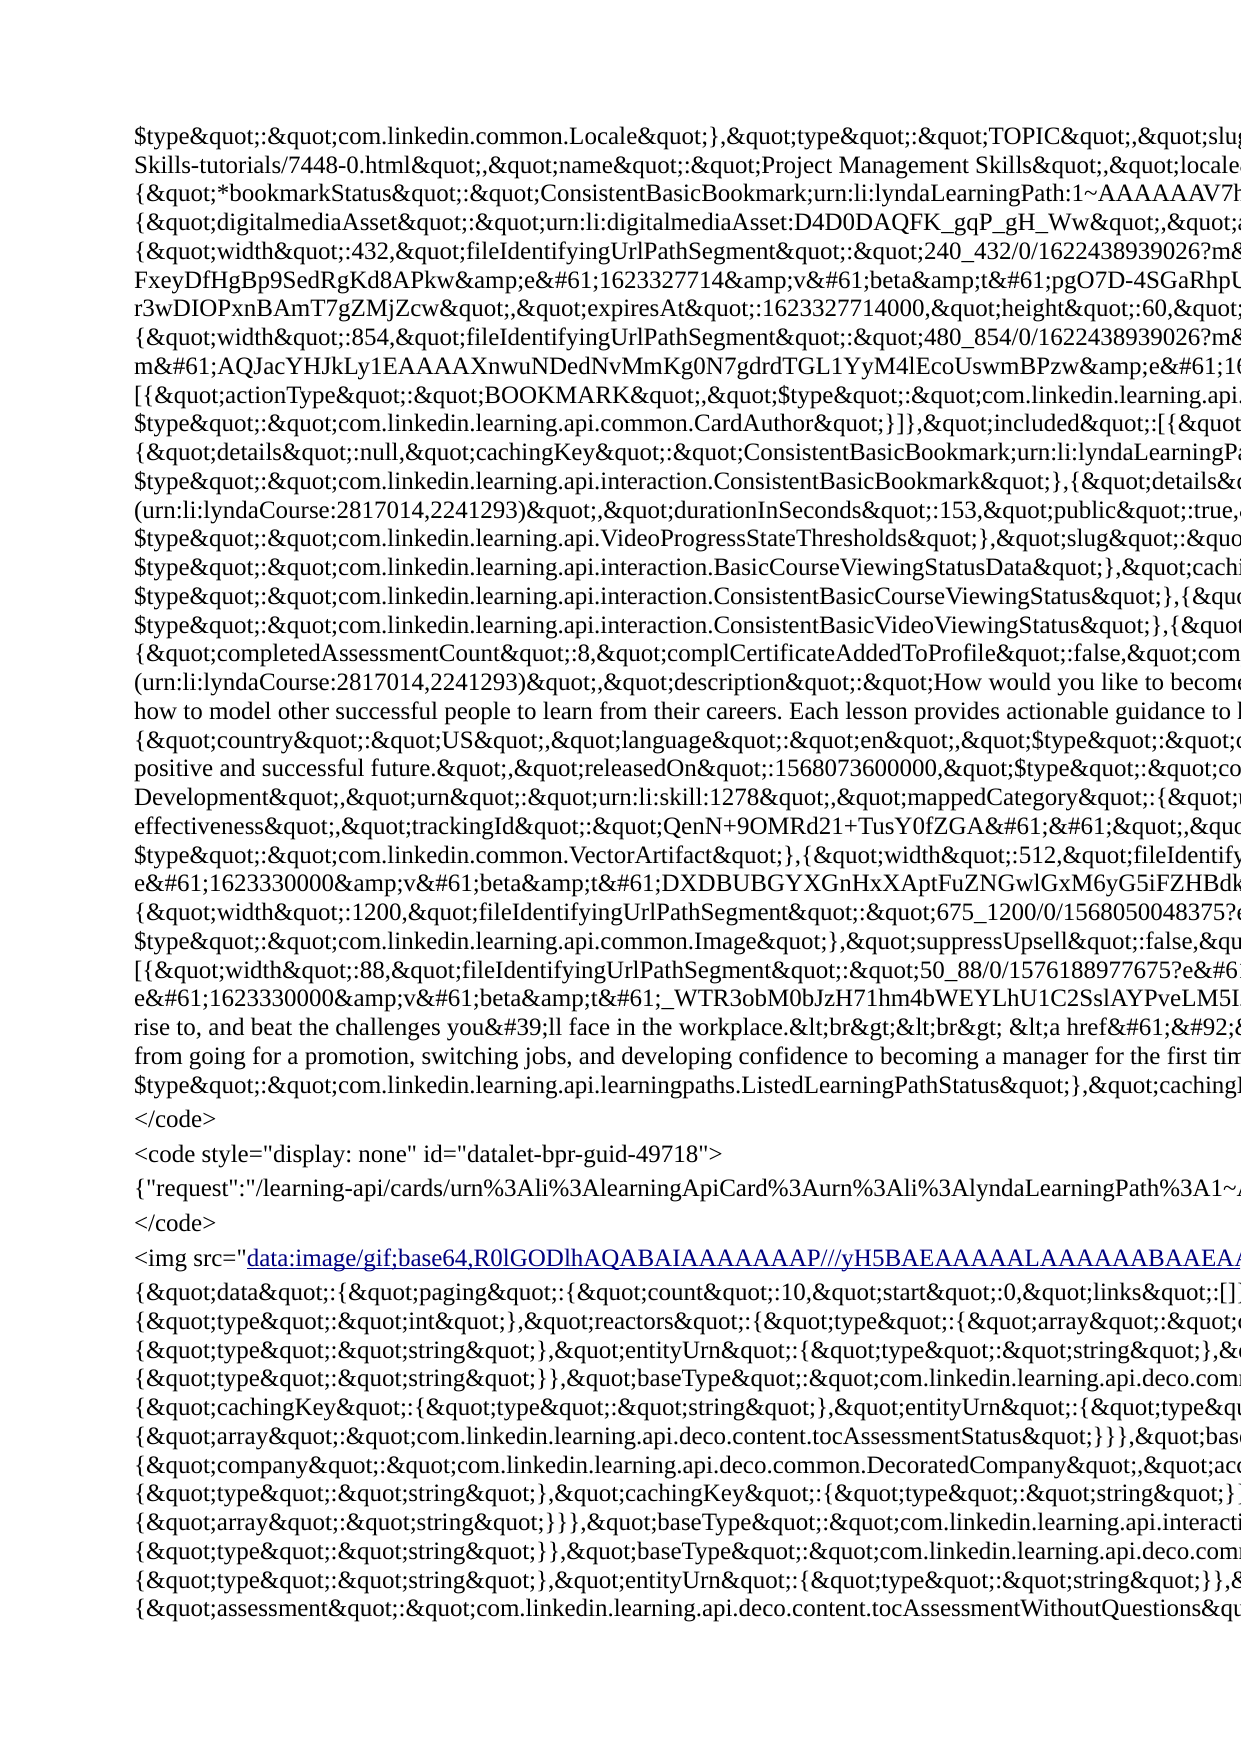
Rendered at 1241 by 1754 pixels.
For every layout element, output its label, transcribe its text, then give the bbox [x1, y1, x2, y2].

table_cell [118, 1205, 131, 1240]
table_cell </code> [131, 1205, 1240, 1240]
table_cell [118, 118, 131, 1101]
table_cell <code style="display: none" id="datalet-bpr-guid-49718"> [131, 1136, 1240, 1171]
table_cell [118, 1136, 131, 1171]
table_cell [118, 1171, 131, 1205]
table_cell [118, 1240, 131, 1274]
table_cell [118, 1101, 131, 1136]
table_cell <img src="data:image/gif;base64,R0lGODlhAQABAIAAAAAAAP///yH5BAEAAAAALAAAAAABAAEAAAIBRAA7" style="display: none" class="datalet-bpr-guid-49718"><code style="display: none" id="bpr-guid-49719"> [131, 1240, 1240, 1274]
table_cell {"request":"/learning-api/cards/urn%3Ali%3AlearningApiCard%3Aurn%3Ali%3AlyndaLearningPath%3A1~AAAAAAV7h5o%3D468765","status":200,"body":"bpr-guid-49718","method":"GET"} [131, 1171, 1240, 1205]
table_cell [118, 1274, 131, 1625]
table_cell </code> [131, 1101, 1240, 1136]
table_cell {&quot;data&quot;:{&quot;parent&quot;:null,&quot;externalLink&quot;:null,&quot;difficultyLevel&quot;:null,&quot;trackingUrn&quot;:&quot;urn:li:lyndaLearningPath:1~AAAAAAV7h5o&#61;468765&quot;,&quot;description&quot;:{&quot;text&quot;:&quot;Soft skills development is an essential component of our curriculum. You&#39;ll have the opportunity to diagnose your skills for strengths and areas for growth. Based on this diagnostic assessment, you will write your learning goals You should spend 1-2 hours engaging in online learning, working towards your learning goals, and then 1-2 hours in-person engaging in collaborative work with peers. Coaching circles will take place on Wednesdays, please complete online work before Wednesday morning.&quot;,&quot;$type&quot;:&quot;com.linkedin.learning.api.common.AnnotatedText&quot;},&quot;childUrns&quot;:null,&quot;localizedEntityName&quot;:&quot;LEARNING PATH&quot;,&quot;inactive&quot;:null,&quot;entityUrn&quot;:&quot;urn:li:lyndaLearningPath:1~AAAAAAV7h5o&#61;468765&quot;,&quot;children&quot;:null,&quot;price&quot;:null,&quot;context&quot;:null,&quot;contentProviderInfo&quot;:null,&quot;socialProof&quot;:null,&quot;brand&quot;:{&quot;name&quot;:&quot;gaudent akeyo at Moringa School&quot;,&quot;logo&quot;:{&quot;source&quot;:{&quot;slices&quot;:[{&quot;dimension&quot;:{&quot;width&quot;:100,&quot;height&quot;:100,&quot;$type&quot;:&quot;com.linkedin.learning.api.common.DimensionInfo&quot;},&quot;url&quot;:&quot;https://media-exp3.licdn.com/dms/image/C4D03AQEO1DTX2_5vfg/profile-displayphoto-shrink_100_100/0/1620140315686?e&#61;1628726400&amp;v&#61;beta&amp;t&#61;eSHhvT4B1Li5OS77vS0GwIRSL8wJolnq27LaMu2R1U8&quot;,&quot;$type&quot;:&quot;com.linkedin.learning.api.common.ImageSlice&quot;},{&quot;dimension&quot;:{&quot;width&quot;:200,&quot;height&quot;:200,&quot;$type&quot;:&quot;com.linkedin.learning.api.common.DimensionInfo&quot;},&quot;url&quot;:&quot;https://media-exp3.licdn.com/dms/image/C4D03AQEO1DTX2_5vfg/profile-displayphoto-shrink_200_200/0/1620140315686?e&#61;1628726400&amp;v&#61;beta&amp;t&#61;GDldNcgWmEVhd9bfk_ecSL2YRIHkuSAegv_HaGivkqw&quot;,&quot;$type&quot;:&quot;com.linkedin.learning.api.common.ImageSlice&quot;},{&quot;dimension&quot;:{&quot;width&quot;:400,&quot;height&quot;:400,&quot;$type&quot;:&quot;com.linkedin.learning.api.common.DimensionInfo&quot;},&quot;url&quot;:&quot;https://media-exp3.licdn.com/dms/image/C4D03AQEO1DTX2_5vfg/profile-displayphoto-shrink_400_400/0/1620140315686?e&#61;1628726400&amp;v&#61;beta&amp;t&#61;-yMLBgBn0CpAWe4_m7gUU_ZKn-MRkL0mxyS26nx7MQM&quot;,&quot;$type&quot;:&quot;com.linkedin.learning.api.common.ImageSlice&quot;},{&quot;dimension&quot;:{&quot;width&quot;:800,&quot;height&quot;:800,&quot;$type&quot;:&quot;com.linkedin.learning.api.common.DimensionInfo&quot;},&quot;url&quot;:&quot;https://media-exp3.licdn.com/dms/image/C4D03AQEO1DTX2_5vfg/profile-displayphoto-shrink_800_800/0/1620140315686?e&#61;1628726400&amp;v&#61;beta&amp;t&#61;XtUIj-CQTpDia70RQ3F5pTUmPwFWsMHdlqSwU4tBoO0&quot;,&quot;$type&quot;:&quot;com.linkedin.learning.api.common.ImageSlice&quot;}],&quot;$type&quot;:&quot;com.linkedin.learning.api.common.SizedImage&quot;},&quot;$type&quot;:&quot;com.linkedin.learning.api.common.Image&quot;},&quot;type&quot;:&quot;PROFILE&quot;,&quot;annotatedName&quot;:{&quot;attributes&quot;:[],&quot;text&quot;:&quot;gaudent akeyo at Moringa School&quot;,&quot;$type&quot;:&quot;com.linkedin.learning.api.text.AttributedText&quot;},&quot;$type&quot;:&quot;com.linkedin.learning.api.common.Brand&quot;},&quot;headline&quot;:{&quot;title&quot;:{&quot;text&quot;:&quot;[Prep] Alpha Hybrid Soft Skills Curriculum&quot;,&quot;$type&quot;:&quot;com.linkedin.learning.api.common.AnnotatedText&quot;},&quot;$type&quot;:&quot;com.linkedin.learning.api.common.Headline&quot;},&quot;contentCount&quot;:15,&quot;slug&quot;:&quot;moringa-school-prep-alpha-hybrid-soft-skills-curriculum&quot;,&quot;trackingId&quot;:&quot;DO2Q/0lgQZ2+k3JEINKpMA&#61;&#61;&quot;,&quot;updatedAt&quot;:1623095379775,&quot;annotation&quot;:null,&quot;*bookmark&quot;:&quot;urn:li:learningApiBookmark:urn:li:lyndaLearningPath:1~AAAAAAV7h5o&#61;468765&quot;,&quot;contentInteractionStatus&quot;:null,&quot;visibility&quot;:null,&quot;entityType&quot;:&quot;LEARNING_PATH&quot;,&quot;assignment&quot;:null,&quot;length&quot;:{&quot;duration&quot;:29969,&quot;unit&quot;:&quot;SECOND&quot;,&quot;$type&quot;:&quot;com.linkedin.common.TimeSpan&quot;},&quot;viewerCount&quot;:null,&quot;formattedDescription&quot;:null,&quot;contentSchedule&quot;:null,&quot;navigationDetails&quot;:null,&quot;releasedOn&quot;:null,&quot;$type&quot;:&quot;com.linkedin.learning.api.common.Card&quot;,&quot;badges&quot;:[],&quot;urn&quot;:&quot;urn:li:lyndaLearningPath:1~AAAAAAV7h5o&#61;468765&quot;,&quot;associatedSkills&quot;:[{&quot;name&quot;:&quot;Soft Skills&quot;,&quot;urn&quot;:&quot;urn:li:skill:2976&quot;,&quot;$type&quot;:&quot;com.linkedin.learning.api.BasicSkill&quot;},{&quot;name&quot;:&quot;Curriculum&quot;,&quot;urn&quot;:&quot;urn:li:skill:56056&quot;,&quot;$type&quot;:&quot;com.linkedin.learning.api.BasicSkill&quot;},{&quot;name&quot;:&quot;Personal Development&quot;,&quot;urn&quot;:&quot;urn:li:skill:1278&quot;,&quot;mappedCategory&quot;:{&quot;urn&quot;:&quot;urn:li:lyndaCategory:7327&quot;,&quot;lyndaUrl&quot;:&quot;http://www.lynda.com/Life-Skills-tutorials/7327-0.html&quot;,&quot;name&quot;:&quot;Personal Effectiveness&quot;,&quot;locale&quot;:{&quot;country&quot;:&quot;US&quot;,&quot;language&quot;:&quot;en&quot;,&quot;$type&quot;:&quot;com.linkedin.common.Locale&quot;},&quot;type&quot;:&quot;TOPIC&quot;,&quot;slug&quot;:&quot;personal-effectiveness&quot;,&quot;trackingId&quot;:&quot;6MJD3XJOSfWzGHDIvGhGlw&#61;&#61;&quot;,&quot;$type&quot;:&quot;com.linkedin.learning.api.BasicCategory&quot;},&quot;$type&quot;:&quot;com.linkedin.learning.api.BasicSkill&quot;},{&quot;name&quot;:&quot;Teamwork&quot;,&quot;urn&quot;:&quot;urn:li:skill:921&quot;,&quot;mappedCategory&quot;:{&quot;urn&quot;:&quot;urn:li:lyndaCategory:7429&quot;,&quot;lyndaUrl&quot;:&quot;http://www.lynda.com/Teams-Collaboration-tutorials/7429-0.html&quot;,&quot;name&quot;:&quot;Teams and Collaboration&quot;,&quot;locale&quot;:{&quot;country&quot;:&quot;US&quot;,&quot;language&quot;:&quot;en&quot;,&quot;$type&quot;:&quot;com.linkedin.common.Locale&quot;},&quot;type&quot;:&quot;TOPIC&quot;,&quot;slug&quot;:&quot;teams-and-collaboration&quot;,&quot;trackingId&quot;:&quot;yccZMqLFQbClTUs0M6xpdQ&#61;&#61;&quot;,&quot;$type&quot;:&quot;com.linkedin.learning.api.BasicCategory&quot;},&quot;$type&quot;:&quot;com.linkedin.learning.api.BasicSkill&quot;},{&quot;name&quot;:&quot;Interpersonal Communication&quot;,&quot;urn&quot;:&quot;urn:li:skill:2225&quot;,&quot;$type&quot;:&quot;com.linkedin.learning.api.BasicSkill&quot;},{&quot;name&quot;:&quot;Communication&quot;,&quot;urn&quot;:&quot;urn:li:skill:135&quot;,&quot;mappedCategory&quot;:{&quot;urn&quot;:&quot;urn:li:lyndaCategory:7246&quot;,&quot;lyndaUrl&quot;:&quot;http://www.lynda.com/Communication-tutorials/7246-0.html&quot;,&quot;name&quot;:&quot;Communication&quot;,&quot;locale&quot;:{&quot;country&quot;:&quot;US&quot;,&quot;language&quot;:&quot;en&quot;,&quot;$type&quot;:&quot;com.linkedin.common.Locale&quot;},&quot;type&quot;:&quot;TOPIC&quot;,&quot;slug&quot;:&quot;communication&quot;,&quot;trackingId&quot;:&quot;xSqEa0XXRbiqEveNV8Fz4g&#61;&#61;&quot;,&quot;$type&quot;:&quot;com.linkedin.learning.api.BasicCategory&quot;},&quot;$type&quot;:&quot;com.linkedin.learning.api.BasicSkill&quot;},{&quot;name&quot;:&quot;Project Management&quot;,&quot;urn&quot;:&quot;urn:li:skill:2269&quot;,&quot;mappedCategory&quot;:{&quot;urn&quot;:&quot;urn:li:lyndaCategory:7448&quot;,&quot;lyndaUrl&quot;:&quot;http://www.lynda.com/Project-Management-Skills-tutorials/7448-0.html&quot;,&quot;name&quot;:&quot;Project Management Skills&quot;,&quot;locale&quot;:{&quot;country&quot;:&quot;US&quot;,&quot;language&quot;:&quot;en&quot;,&quot;$type&quot;:&quot;com.linkedin.common.Locale&quot;},&quot;type&quot;:&quot;TOPIC&quot;,&quot;slug&quot;:&quot;project-management-skills&quot;,&quot;trackingId&quot;:&quot;fkmWKvChQZy8o/KMHqMYFw&#61;&#61;&quot;,&quot;$type&quot;:&quot;com.linkedin.learning.api.BasicCategory&quot;},&quot;$type&quot;:&quot;com.linkedin.learning.api.BasicSkill&quot;}],&quot;legacyInteractionStatus&quot;:{&quot;*bookmarkStatus&quot;:&quot;ConsistentBasicBookmark;urn:li:lyndaLearningPath:1~AAAAAAV7h5o&#61;468765&quot;,&quot;*learningPathStatus&quot;:&quot;ConsistentListedLearningPathStatus;urn:li:lyndaLearningPath:1~AAAAAAV7h5o&#61;468765&quot;,&quot;$type&quot;:&quot;com.linkedin.learning.api.common.LegacyInteractionStatuses&quot;},&quot;cachingKey&quot;:&quot;urn:li:learningApiCard:urn:li:lyndaLearningPath:1~AAAAAAV7h5o&#61;468765&quot;,&quot;thumbnails&quot;:[{&quot;source&quot;:{&quot;digitalmediaAsset&quot;:&quot;urn:li:digitalmediaAsset:D4D0DAQFK_gqP_gH_Ww&quot;,&quot;artifacts&quot;:[{&quot;width&quot;:512,&quot;fileIdentifyingUrlPathSegment&quot;:&quot;288_512/0/1622438939026?m&#61;AQKZAz0HTMkj2QAAAXnwuNDd-2rqOy3NlMlhuyIss6Om3agaqPLPJwQ1Pg&amp;e&#61;1623327714&amp;v&#61;beta&amp;t&#61;qxYn__5hLSMTWdZQ8D2-kpC8G_nERITYfs6vOESkRG0&quot;,&quot;expiresAt&quot;:1623327714000,&quot;height&quot;:288,&quot;$type&quot;:&quot;com.linkedin.common.VectorArtifact&quot;},{&quot;width&quot;:432,&quot;fileIdentifyingUrlPathSegment&quot;:&quot;240_432/0/1622438939026?m&#61;AQI3SQGfC_baxgAAAXnwuNDdHTBh3zMtcAixIdTwvlTljhn3NuflxbNmfQ&amp;e&#61;1623327714&amp;v&#61;beta&amp;t&#61;yOrX2guuEUbSWZllLmD3NhpHArUk329BO93pHV8ZyUw&quot;,&quot;expiresAt&quot;:1623327714000,&quot;height&quot;:240,&quot;$type&quot;:&quot;com.linkedin.common.VectorArtifact&quot;},{&quot;width&quot;:256,&quot;fileIdentifyingUrlPathSegment&quot;:&quot;144_256/0/1622438939026?m&#61;AQLQ_Lb34WKONgAAAXnwuNDdtxeP1jlgAo-FxeyDfHgBp9SedRgKd8APkw&amp;e&#61;1623327714&amp;v&#61;beta&amp;t&#61;pgO7D-4SGaRhpUTSoNxAQU1CNhnWJjtZu7iqGdAsbmY&quot;,&quot;expiresAt&quot;:1623327714000,&quot;height&quot;:144,&quot;$type&quot;:&quot;com.linkedin.common.VectorArtifact&quot;},{&quot;width&quot;:100,&quot;fileIdentifyingUrlPathSegment&quot;:&quot;60_100/0/1622438939026?m&#61;AQJ43_DfDwxa3wAAAXnwuNDd-pnZvXFEoeKOacT_Ek9YiHzR6z-Spy5arA&amp;e&#61;1623327714&amp;v&#61;beta&amp;t&#61;SgB47771tWVny9QcAe0VY-r3wDIOPxnBAmT7gZMjZcw&quot;,&quot;expiresAt&quot;:1623327714000,&quot;height&quot;:60,&quot;$type&quot;:&quot;com.linkedin.common.VectorArtifact&quot;},{&quot;width&quot;:1200,&quot;fileIdentifyingUrlPathSegment&quot;:&quot;675_1200/0/1622438939026?m&#61;AQJQGuQfl9C4wAAAAXnwuNDdVfn93TuM-rY_gSzNJvVchI_P3c7-FxBFLQ&amp;e&#61;1623327714&amp;v&#61;beta&amp;t&#61;mvBY8M0iNeQJAlPkwm2KPgTOid-suv2swGnPADgBt8w&quot;,&quot;expiresAt&quot;:1623327714000,&quot;height&quot;:675,&quot;$type&quot;:&quot;com.linkedin.common.VectorArtifact&quot;},{&quot;width&quot;:854,&quot;fileIdentifyingUrlPathSegment&quot;:&quot;480_854/0/1622438939026?m&#61;AQLxM7RjZpK5ZAAAAXnwuNDeusmZYIrBYu98Sg4SE3jfRyBwKqSBrWwtNQ&amp;e&#61;1623327714&amp;v&#61;beta&amp;t&#61;FHHvtAmTVFbKKfZ2yJEbeC87pebKEq3_JSfGS3yi4rI&quot;,&quot;expiresAt&quot;:1623327714000,&quot;height&quot;:480,&quot;$type&quot;:&quot;com.linkedin.common.VectorArtifact&quot;},{&quot;width&quot;:1280,&quot;fileIdentifyingUrlPathSegment&quot;:&quot;720_1280/0/1622438939026?m&#61;AQJacYHJkLy1EAAAAXnwuNDedNvMmKg0N7gdrdTGL1YyM4lEcoUswmBPzw&amp;e&#61;1623327714&amp;v&#61;beta&amp;t&#61;miJEoqjmIjOS0Oyjka8ufrD0KWJE-67lD8nPCvmFeY4&quot;,&quot;expiresAt&quot;:1623327714000,&quot;height&quot;:720,&quot;$type&quot;:&quot;com.linkedin.common.VectorArtifact&quot;}],&quot;rootUrl&quot;:&quot;https://www.linkedin.com/dms/D4D0DAQFK_gqP_gH_Ww/learning-crop_&quot;,&quot;$type&quot;:&quot;com.linkedin.common.VectorImage&quot;},&quot;$type&quot;:&quot;com.linkedin.learning.api.common.Image&quot;}],&quot;actions&quot;:[{&quot;actionType&quot;:&quot;BOOKMARK&quot;,&quot;$type&quot;:&quot;com.linkedin.learning.api.common.CardAction&quot;},{&quot;actionType&quot;:&quot;DELETE&quot;,&quot;$type&quot;:&quot;com.linkedin.learning.api.common.CardAction&quot;},{&quot;actionType&quot;:&quot;MARK_DONE&quot;,&quot;$type&quot;:&quot;com.linkedin.learning.api.common.CardAction&quot;}],&quot;authors&quot;:[{&quot;urn&quot;:&quot;urn:li:enterpriseProfile:(urn:li:enterpriseAccount:91981722,123576099)&quot;,&quot;firstName&quot;:&quot;gaudent&quot;,&quot;lastName&quot;:&quot;akeyo&quot;,&quot;$type&quot;:&quot;com.linkedin.learning.api.common.CardAuthor&quot;}]},&quot;included&quot;:[{&quot;createdAt&quot;:null,&quot;totalBookmarks&quot;:null,&quot;cachingKey&quot;:&quot;urn:li:learningApiBookmark:urn:li:lyndaLearningPath:1~AAAAAAV7h5o&#61;468765&quot;,&quot;entityUrn&quot;:&quot;urn:li:learningApiBookmark:urn:li:lyndaLearningPath:1~AAAAAAV7h5o&#61;468765&quot;,&quot;$type&quot;:&quot;com.linkedin.learning.api.deco.content.Bookmark&quot;},{&quot;details&quot;:null,&quot;cachingKey&quot;:&quot;ConsistentBasicBookmark;urn:li:lyndaLearningPath:1~AAAAAAV7h5o&#61;468765&quot;,&quot;$type&quot;:&quot;com.linkedin.learning.api.interaction.ConsistentBasicBookmark&quot;},{&quot;details&quot;:null,&quot;cachingKey&quot;:&quot;ConsistentBasicBookmark;urn:li:lyndaVideo:(urn:li:lyndaCourse:2817014,2241293)&quot;,&quot;$type&quot;:&quot;com.linkedin.learning.api.interaction.ConsistentBasicBookmark&quot;},{&quot;details&quot;:null,&quot;cachingKey&quot;:&quot;ConsistentBasicBookmark;urn:li:lyndaCourse:2817014&quot;,&quot;$type&quot;:&quot;com.linkedin.learning.api.interaction.ConsistentBasicBookmark&quot;},{&quot;details&quot;:{&quot;complCertificateAddedToProfile&quot;:false,&quot;totalCompletedVideoDurationInSeconds&quot;:153,&quot;statusType&quot;:&quot;IN_PROGRESS&quot;,&quot;canDownloadCertificate&quot;:false,&quot;durationInSecondsViewed&quot;:123,&quot;lastViewedContent&quot;:{&quot;urn&quot;:&quot;urn:li:lyndaVideo:(urn:li:lyndaCourse:2817014,2241293)&quot;,&quot;accessible&quot;:true,&quot;*bookmark&quot;:&quot;ConsistentBasicBookmark;urn:li:lyndaVideo:(urn:li:lyndaCourse:2817014,2241293)&quot;,&quot;durationInSeconds&quot;:153,&quot;public&quot;:true,&quot;androidPublic&quot;:true,&quot;title&quot;:&quot;Be unstoppable&quot;,&quot;progressStateThresholds&quot;:{&quot;metric&quot;:&quot;MAX_OFFSET&quot;,&quot;completionThreshold&quot;:{&quot;duration&quot;:50,&quot;unit&quot;:&quot;SECOND&quot;,&quot;$type&quot;:&quot;com.linkedin.common.TimeSpan&quot;},&quot;inProgressThreshold&quot;:{&quot;duration&quot;:5,&quot;unit&quot;:&quot;SECOND&quot;,&quot;$type&quot;:&quot;com.linkedin.common.TimeSpan&quot;},&quot;$type&quot;:&quot;com.linkedin.learning.api.VideoProgressStateThresholds&quot;},&quot;slug&quot;:&quot;be-unstoppable&quot;,&quot;$type&quot;:&quot;com.linkedin.learning.api.BasicVideo&quot;,&quot;*viewingStatus&quot;:&quot;ConsistentBasicVideoViewingStatus;urn:li:lyndaVideoViewingStatus:urn:li:lyndaVideo:(urn:li:lyndaCourse:2817014,2241293)&quot;},&quot;enterpriseProfileUrn&quot;:&quot;urn:li:enterpriseProfile:(urn:li:enterpriseAccount:91981722,129570657)&quot;,&quot;lastViewedAt&quot;:1623241305433,&quot;markedAsDone&quot;:false,&quot;$type&quot;:&quot;com.linkedin.learning.api.interaction.BasicCourseViewingStatusData&quot;},&quot;cachingKey&quot;:&quot;ConsistentBasicCourseViewingStatus;urn:li:lyndaCourseViewingStatus:urn:li:lyndaCourse:2817014&quot;,&quot;videosToBeCompleted&quot;:[&quot;urn:li:lyndaVideo:(urn:li:lyndaCourse:2817014,2242290)&quot;,&quot;urn:li:lyndaVideo:(urn:li:lyndaCourse:2817014,2241295)&quot;,&quot;urn:li:lyndaVideo:(urn:li:lyndaCourse:2817014,2241294)&quot;,&quot;urn:li:lyndaVideo:(urn:li:lyndaCourse:2817014,2243265)&quot;,&quot;urn:li:lyndaVideo:(urn:li:lyndaCourse:2817014,2243266)&quot;],&quot;$type&quot;:&quot;com.linkedin.learning.api.interaction.ConsistentBasicCourseViewingStatus&quot;},{&quot;details&quot;:{&quot;offsetInSeconds&quot;:105,&quot;statusType&quot;:&quot;COMPLETED&quot;,&quot;durationInSecondsViewed&quot;:123,&quot;lastViewedAt&quot;:1623241305433,&quot;$type&quot;:&quot;com.linkedin.learning.api.interaction.BasicVideoViewingStatusData&quot;},&quot;cachingKey&quot;:&quot;ConsistentBasicVideoViewingStatus;urn:li:lyndaVideoViewingStatus:urn:li:lyndaVideo:(urn:li:lyndaCourse:2817014,2241293)&quot;,&quot;$type&quot;:&quot;com.linkedin.learning.api.interaction.ConsistentBasicVideoViewingStatus&quot;},{&quot;details&quot;:null,&quot;cachingKey&quot;:&quot;ConsistentContentLike;scrubbed_like_object&quot;,&quot;$type&quot;:&quot;com.linkedin.learning.api.interaction.ConsistentContentLike&quot;},{&quot;details&quot;:{&quot;completedAssessmentCount&quot;:8,&quot;complCertificateAddedToProfile&quot;:false,&quot;completionPercentage&quot;:17,&quot;nextVideo&quot;:true,&quot;statusType&quot;:&quot;IN_PROGRESS&quot;,&quot;certificateAddedToProfile&quot;:false,&quot;completedCourseCount&quot;:2,&quot;completedContentCount&quot;:4,&quot;lastViewedContent&quot;:{&quot;*like&quot;:&quot;ConsistentContentLike;scrubbed_like_object&quot;,&quot;durationInSeconds&quot;:2278,&quot;difficultyLevel&quot;:&quot;GENERAL&quot;,&quot;welcomeVideo&quot;:&quot;urn:li:lyndaVideo:(urn:li:lyndaCourse:2817014,2241293)&quot;,&quot;description&quot;:&quot;How would you like to become the very best version of yourself? What if you could do your work with grace and ease—every day? Learn how to let go of past failure, look beyond the minutia of daily life, and discover the areas in which you truly excel. This course is a practical guide to self-improvement modeling, offering simple exercises that help you get at the heart of who you are and what you do best. Let personal leadership and mindset coach Sue Revell show you how to be unstoppable, find your flow, and create a more positive and successful future. Plus, find out how to model other successful people to learn from their careers. Each lesson provides actionable guidance to help you identify your best possible self—and bring that person to work every day.&lt;br&gt;&lt;br&gt;&#92;n&#92;nThis course was created by &lt;a href&#61;”https://www.careercake.com/” target&#61;”_blank”&gt;Careercake&lt;/a&gt;, the careers content platform. We are pleased to host this training in our library.&quot;,&quot;source&quot;:&quot;LYNDA&quot;,&quot;title&quot;:&quot;Being the Best You: Self-Improvement Modeling&quot;,&quot;locale&quot;:{&quot;country&quot;:&quot;US&quot;,&quot;language&quot;:&quot;en&quot;,&quot;$type&quot;:&quot;com.linkedin.common.Locale&quot;},&quot;lifecycle&quot;:&quot;ACTIVE&quot;,&quot;canAddToProfile&quot;:true,&quot;inactive&quot;:false,&quot;containsSummativeExam&quot;:false,&quot;slug&quot;:&quot;being-the-best-you-self-improvement-modeling&quot;,&quot;*bookmark&quot;:&quot;ConsistentBasicBookmark;urn:li:lyndaCourse:2817014&quot;,&quot;viewerCount&quot;:15940,&quot;shortDescription&quot;:&quot;Find out how to be the very best you. Learn how to be unstoppable, find your flow, and create a more positive and successful future.&quot;,&quot;releasedOn&quot;:1568073600000,&quot;$type&quot;:&quot;com.linkedin.learning.api.ListedCourse&quot;,&quot;*viewingStatus&quot;:&quot;ConsistentBasicCourseViewingStatus;urn:li:lyndaCourseViewingStatus:urn:li:lyndaCourse:2817014&quot;,&quot;urn&quot;:&quot;urn:li:lyndaCourse:2817014&quot;,&quot;associatedSkills&quot;:[{&quot;name&quot;:&quot;Self-discovery&quot;,&quot;urn&quot;:&quot;urn:li:skill:49881&quot;,&quot;$type&quot;:&quot;com.linkedin.learning.api.BasicSkill&quot;},{&quot;name&quot;:&quot;Personal Development&quot;,&quot;urn&quot;:&quot;urn:li:skill:1278&quot;,&quot;mappedCategory&quot;:{&quot;urn&quot;:&quot;urn:li:lyndaCategory:7327&quot;,&quot;lyndaUrl&quot;:&quot;http://www.lynda.com/Life-Skills-tutorials/7327-0.html&quot;,&quot;name&quot;:&quot;Personal Effectiveness&quot;,&quot;locale&quot;:{&quot;country&quot;:&quot;US&quot;,&quot;language&quot;:&quot;en&quot;,&quot;$type&quot;:&quot;com.linkedin.common.Locale&quot;},&quot;type&quot;:&quot;TOPIC&quot;,&quot;slug&quot;:&quot;personal-effectiveness&quot;,&quot;trackingId&quot;:&quot;QenN+9OMRd21+TusY0fZGA&#61;&#61;&quot;,&quot;$type&quot;:&quot;com.linkedin.learning.api.BasicCategory&quot;},&quot;$type&quot;:&quot;com.linkedin.learning.api.BasicSkill&quot;}],&quot;thumbnailV2&quot;:{&quot;source&quot;:{&quot;artifacts&quot;:[{&quot;width&quot;:256,&quot;fileIdentifyingUrlPathSegment&quot;:&quot;144_256/0/1568050047922?e&#61;1623330000&amp;v&#61;beta&amp;t&#61;oSktHN8wY9kE2n1XbC4gDYYKb51XBcdVgMmc8BZfQe4&quot;,&quot;expiresAt&quot;:1623330000000,&quot;height&quot;:144,&quot;$type&quot;:&quot;com.linkedin.common.VectorArtifact&quot;},{&quot;width&quot;:512,&quot;fileIdentifyingUrlPathSegment&quot;:&quot;288_512/0/1568050048690?e&#61;1623330000&amp;v&#61;beta&amp;t&#61;KfIAIm8Q_e3F01eeNLFugGIz1WUpQ7kjjdkHHmdj5_A&quot;,&quot;expiresAt&quot;:1623330000000,&quot;height&quot;:288,&quot;$type&quot;:&quot;com.linkedin.common.VectorArtifact&quot;},{&quot;width&quot;:100,&quot;fileIdentifyingUrlPathSegment&quot;:&quot;60_100/0/1568050048968?e&#61;1623330000&amp;v&#61;beta&amp;t&#61;DXDBUBGYXGnHxXAptFuZNGwlGxM6yG5iFZHBdkvQbdk&quot;,&quot;expiresAt&quot;:1623330000000,&quot;height&quot;:60,&quot;$type&quot;:&quot;com.linkedin.common.VectorArtifact&quot;},{&quot;width&quot;:432,&quot;fileIdentifyingUrlPathSegment&quot;:&quot;240_432/0/1568050047716?e&#61;1623330000&amp;v&#61;beta&amp;t&#61;rVhw1TauQgMipYbrpHaURTiJcBPuUeQ4Wq8H8o0AEOw&quot;,&quot;expiresAt&quot;:1623330000000,&quot;height&quot;:240,&quot;$type&quot;:&quot;com.linkedin.common.VectorArtifact&quot;},{&quot;width&quot;:1200,&quot;fileIdentifyingUrlPathSegment&quot;:&quot;675_1200/0/1568050048375?e&#61;1623330000&amp;v&#61;beta&amp;t&#61;IS77GjlwJ4ZsRTDcawcel5W8FInxKUJ5NcAuUlaZrUE&quot;,&quot;expiresAt&quot;:1623330000000,&quot;height&quot;:675,&quot;$type&quot;:&quot;com.linkedin.common.VectorArtifact&quot;}],&quot;rootUrl&quot;:&quot;https://media-exp3.licdn.com/dms/image/C4E0DAQGemLNMfLapIQ/learning-public-crop_&quot;,&quot;$type&quot;:&quot;com.linkedin.common.VectorImage&quot;},&quot;$type&quot;:&quot;com.linkedin.learning.api.common.Image&quot;},&quot;suppressUpsell&quot;:false,&quot;containsPracticeExam&quot;:false,&quot;authors&quot;:[{&quot;urn&quot;:&quot;urn:li:lyndaAuthor:13505180&quot;,&quot;firstName&quot;:&quot;Careercake&quot;,&quot;lastName&quot;:&quot;&quot;,&quot;autoPopulateMentionForCertificateShares&quot;:false,&quot;influencer&quot;:false,&quot;thumbnailV2&quot;:{&quot;source&quot;:{&quot;digitalmediaAsset&quot;:&quot;urn:li:digitalmediaAsset:C560DAQEGoYmekWkyKA&quot;,&quot;artifacts&quot;:[{&quot;width&quot;:88,&quot;fileIdentifyingUrlPathSegment&quot;:&quot;50_88/0/1576188977675?e&#61;1623330000&amp;v&#61;beta&amp;t&#61;LD-yslQbpd9gFoNe5UTBXHLQOMu2vpmRt90Eyar8MCg&quot;,&quot;expiresAt&quot;:1623330000000,&quot;height&quot;:50,&quot;$type&quot;:&quot;com.linkedin.common.VectorArtifact&quot;},{&quot;width&quot;:200,&quot;fileIdentifyingUrlPathSegment&quot;:&quot;200_200/0/1576188977699?e&#61;1623330000&amp;v&#61;beta&amp;t&#61;_WTR3obM0bJzH71hm4bWEYLhU1C2SslAYPveLM5I2Tg&quot;,&quot;expiresAt&quot;:1623330000000,&quot;height&quot;:200,&quot;$type&quot;:&quot;com.linkedin.common.VectorArtifact&quot;}],&quot;rootUrl&quot;:&quot;https://media-exp3.licdn.com/dms/image/C560DAQEGoYmekWkyKA/learning-author-crop_&quot;,&quot;$type&quot;:&quot;com.linkedin.common.VectorImage&quot;},&quot;$type&quot;:&quot;com.linkedin.learning.api.common.Image&quot;},&quot;canFollow&quot;:false,&quot;biography&quot;:&quot;Careercake creates training to help you take on, rise to, and beat the challenges you&#39;ll face in the workplace.&lt;br&gt;&lt;br&gt; &lt;a href&#61;&#92;&quot;https://www.careercake.com&#92;&quot; target&#61;&#92;&quot;_blank&#92;&quot;&gt;Careercake&lt;/a&gt; content helps power users take on the &#92;&quot;firsts&#92;&quot; in the career search as well as in the workplace, whether it&#39;s writing an amazing cover letter, running your first 1-2-1 as a new manager, keeping your motivation levels up when you&#39;re job hunting, or giving feedback to your boss.&lt;br&gt;&lt;br&gt;Careercake offers over 100 videos, supporting end users in the first decade of their careers—from going for a promotion, switching jobs, and developing confidence to becoming a manager for the first time. Find out more at &lt;a href&#61;&#92;&quot;https://www.careercake.com&#92;&quot; target&#61;&#92;&quot;_blank&#92;&quot;&gt;careercake.com&lt;/a&gt;.&quot;,&quot;headline&quot;:&quot;Careers content platform&quot;,&quot;slug&quot;:&quot;careercake&quot;,&quot;$type&quot;:&quot;com.linkedin.learning.api.BasicAuthor&quot;}]},&quot;durationRemainingInSeconds&quot;:24596,&quot;lastViewedAt&quot;:1623241311702,&quot;$type&quot;:&quot;com.linkedin.learning.api.learningpaths.ListedLearningPathStatus&quot;},&quot;cachingKey&quot;:&quot;ConsistentListedLearningPathStatus;urn:li:lyndaLearningPath:1~AAAAAAV7h5o&#61;468765&quot;,&quot;$type&quot;:&quot;com.linkedin.learning.api.learningpaths.ConsistentListedLearningPathStatus&quot;,&quot;completedAllSections&quot;:null}]} [131, 118, 1240, 1101]
